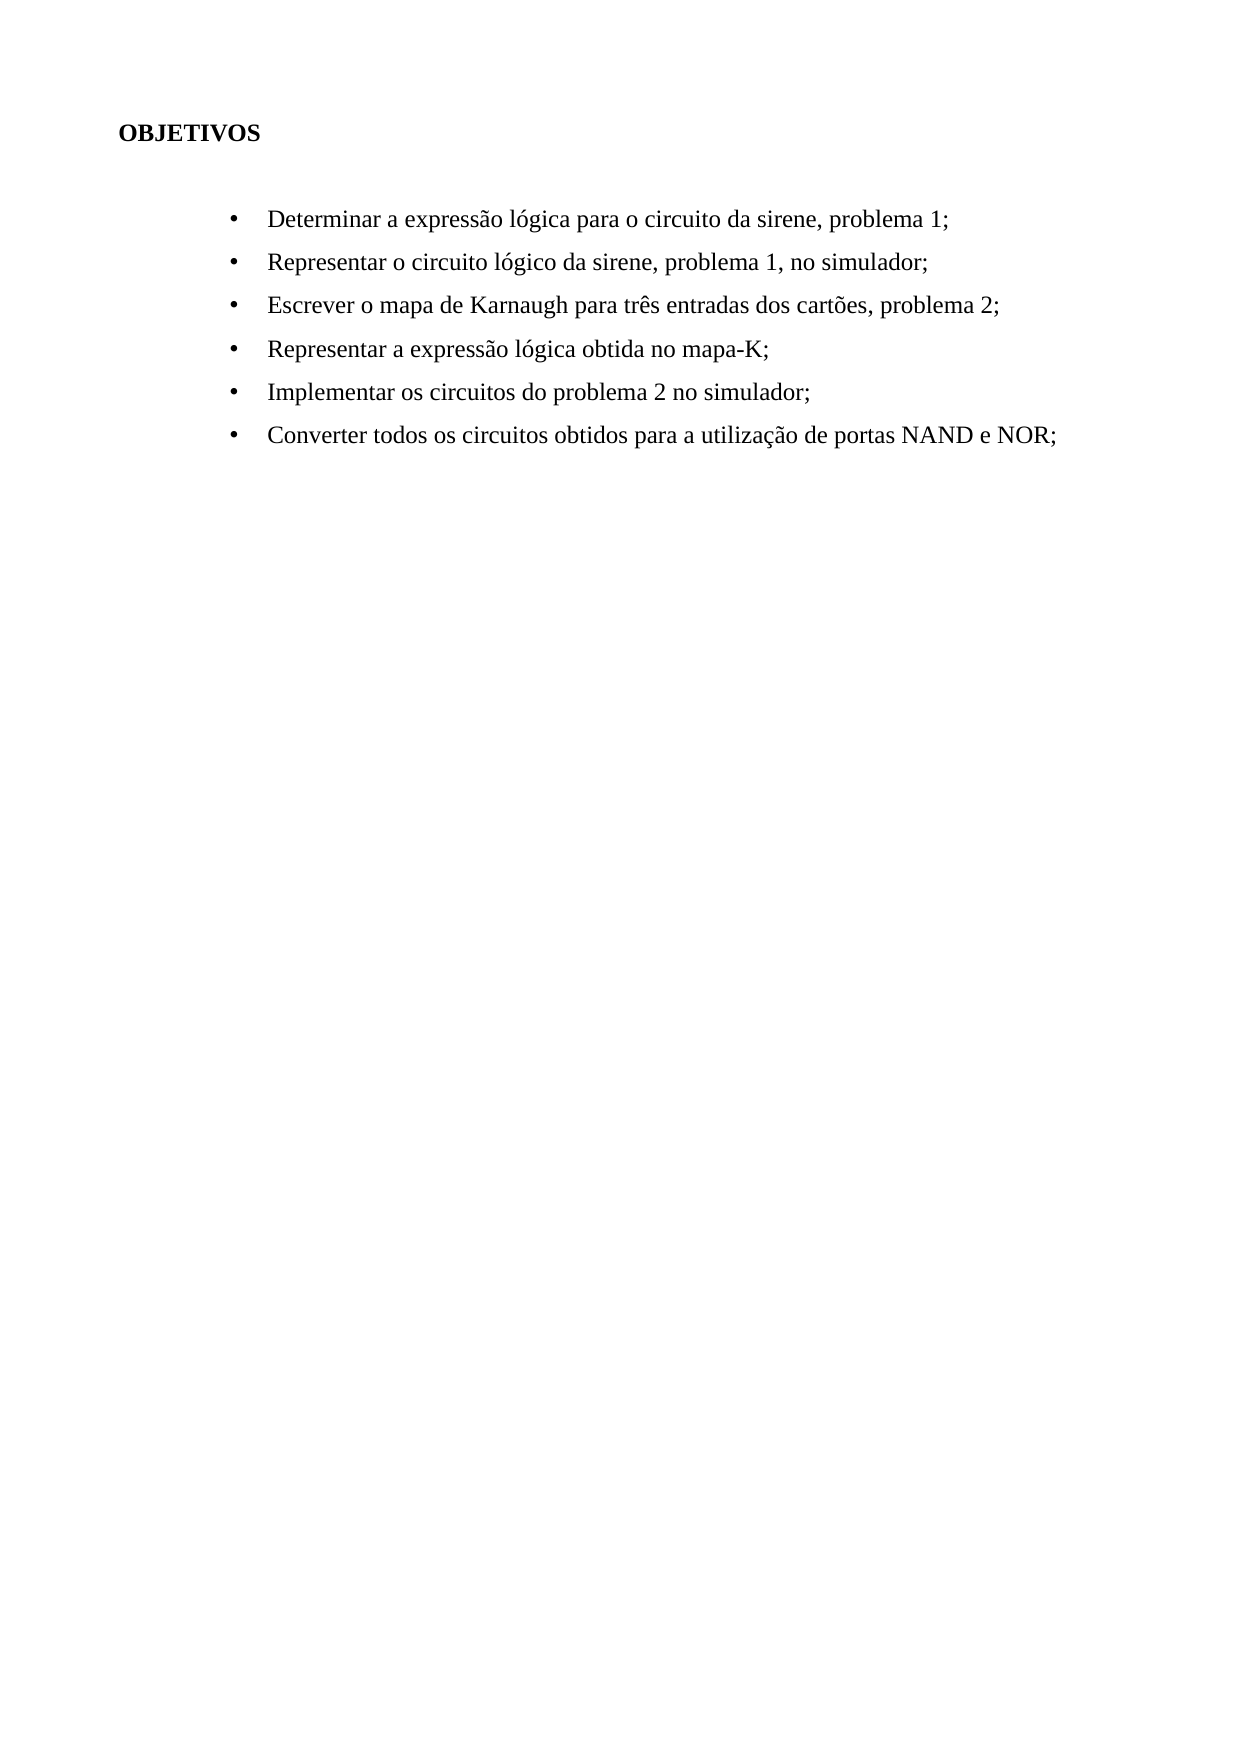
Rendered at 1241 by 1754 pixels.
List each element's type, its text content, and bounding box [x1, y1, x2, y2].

list Representar o circuito lógico da sirene, problema 1, no simulador; [229, 247, 1122, 276]
list Escrever o mapa de Karnaugh para três entradas dos cartões, problema 2; [229, 291, 1122, 319]
list Converter todos os circuitos obtidos para a utilização de portas NAND e NOR; [229, 420, 1122, 449]
text OBJETIVOS [118, 118, 1122, 147]
list Determinar a expressão lógica para o circuito da sirene, problema 1; [229, 204, 1122, 233]
list Implementar os circuitos do problema 2 no simulador; [229, 377, 1122, 406]
list Representar a expressão lógica obtida no mapa-K; [229, 334, 1122, 362]
